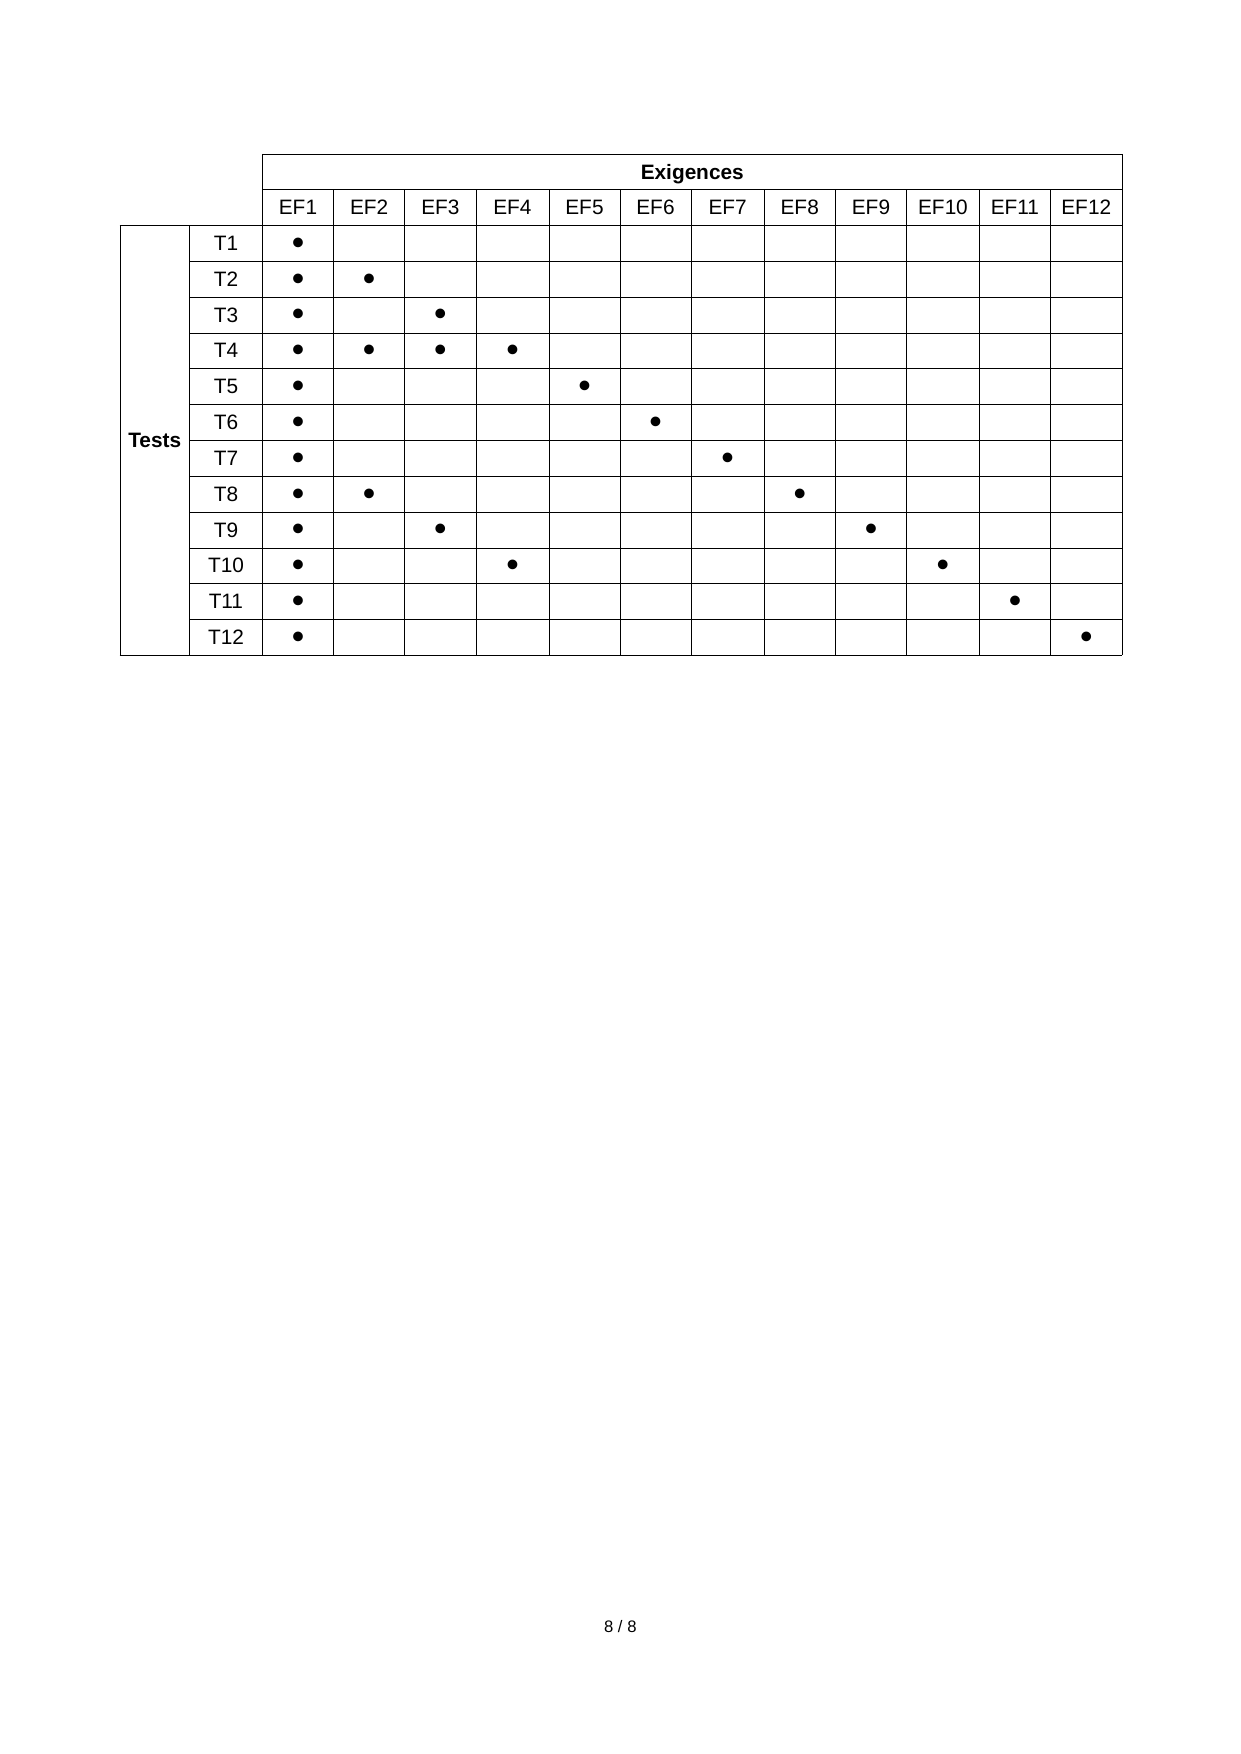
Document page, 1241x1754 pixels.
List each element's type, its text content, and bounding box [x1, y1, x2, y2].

table_cell [907, 226, 979, 261]
table_cell [621, 584, 691, 619]
table_cell [980, 262, 1050, 297]
table_cell ⚫ [263, 262, 333, 297]
table_cell [477, 513, 549, 547]
table_cell [550, 262, 620, 297]
table_cell ⚫ [907, 549, 979, 583]
table_cell [550, 584, 620, 619]
table_cell EF4 [477, 190, 549, 225]
table_cell [836, 477, 906, 512]
table_cell [1051, 369, 1122, 404]
table_cell [334, 584, 404, 619]
table_cell [980, 226, 1050, 261]
table_cell ⚫ [263, 298, 333, 332]
table_cell [550, 441, 620, 476]
table_cell [550, 549, 620, 583]
table_cell [692, 334, 764, 368]
table_cell ⚫ [263, 620, 333, 655]
table_cell [692, 549, 764, 583]
table_cell [621, 620, 691, 655]
table_cell T4 [190, 334, 262, 368]
table_cell [765, 298, 835, 332]
table_cell [550, 405, 620, 440]
table_cell ⚫ [692, 441, 764, 476]
table_cell [765, 620, 835, 655]
table_cell ⚫ [263, 369, 333, 404]
table_cell ⚫ [334, 334, 404, 368]
table_cell [907, 513, 979, 547]
table_cell [765, 334, 835, 368]
table_cell ⚫ [263, 584, 333, 619]
table_cell [550, 620, 620, 655]
table_cell [980, 477, 1050, 512]
table_cell [334, 620, 404, 655]
table_cell [550, 226, 620, 261]
table_cell ⚫ [765, 477, 835, 512]
table_cell [477, 620, 549, 655]
table_cell [980, 334, 1050, 368]
table_cell ⚫ [263, 477, 333, 512]
table_cell [621, 441, 691, 476]
table_cell [550, 477, 620, 512]
table_cell [980, 513, 1050, 547]
table_cell [765, 584, 835, 619]
table_cell [836, 405, 906, 440]
table_cell [477, 584, 549, 619]
table_cell [692, 620, 764, 655]
table_cell [405, 441, 476, 476]
table_cell T7 [190, 441, 262, 476]
table_cell [980, 369, 1050, 404]
table_cell [907, 405, 979, 440]
table_cell [621, 298, 691, 332]
table_cell [477, 405, 549, 440]
table_cell [334, 513, 404, 547]
table_cell T10 [190, 549, 262, 583]
table_cell ⚫ [263, 549, 333, 583]
table_cell [334, 441, 404, 476]
table_cell [836, 262, 906, 297]
table_cell EF5 [550, 190, 620, 225]
table_cell ⚫ [263, 513, 333, 547]
table_cell [836, 620, 906, 655]
table_cell EF2 [334, 190, 404, 225]
table_cell [1051, 405, 1122, 440]
table_cell T3 [190, 298, 262, 332]
table_cell [765, 369, 835, 404]
table_cell [765, 226, 835, 261]
table_cell [477, 226, 549, 261]
table_cell [692, 584, 764, 619]
table_cell EF12 [1051, 190, 1122, 225]
table_cell [765, 405, 835, 440]
table_cell [836, 298, 906, 332]
table_cell [477, 441, 549, 476]
table_header Exigences [263, 155, 1122, 189]
table_cell [334, 298, 404, 332]
table_cell [692, 405, 764, 440]
table_cell EF3 [405, 190, 476, 225]
table_cell [1051, 298, 1122, 332]
table_cell EF10 [907, 190, 979, 225]
table_cell ⚫ [477, 549, 549, 583]
table_cell ⚫ [334, 477, 404, 512]
table_cell [836, 226, 906, 261]
table_cell ⚫ [405, 298, 476, 332]
table_cell ⚫ [263, 441, 333, 476]
table_cell [907, 477, 979, 512]
table_cell [550, 298, 620, 332]
table_cell [621, 549, 691, 583]
table_cell EF11 [980, 190, 1050, 225]
table_cell [405, 226, 476, 261]
table_cell [836, 369, 906, 404]
table_cell [980, 620, 1050, 655]
table_cell [765, 441, 835, 476]
table_cell T2 [190, 262, 262, 297]
table_cell [836, 549, 906, 583]
table_cell ⚫ [621, 405, 691, 440]
table_cell ⚫ [550, 369, 620, 404]
table_cell [1051, 441, 1122, 476]
table_cell ⚫ [477, 334, 549, 368]
table_cell ⚫ [334, 262, 404, 297]
table_cell [550, 334, 620, 368]
table_cell T5 [190, 369, 262, 404]
table_cell [765, 549, 835, 583]
table_cell [692, 513, 764, 547]
table_cell T12 [190, 620, 262, 655]
table_cell ⚫ [263, 226, 333, 261]
table_cell [980, 549, 1050, 583]
table_cell ⚫ [405, 334, 476, 368]
table_cell [405, 477, 476, 512]
table_cell [836, 441, 906, 476]
table_cell [334, 549, 404, 583]
table_cell [836, 584, 906, 619]
table_cell T8 [190, 477, 262, 512]
table_cell [405, 369, 476, 404]
table_cell [980, 405, 1050, 440]
table_cell ⚫ [405, 513, 476, 547]
table_cell T1 [190, 226, 262, 261]
table_cell [334, 405, 404, 440]
table_cell [907, 334, 979, 368]
table_cell [1051, 549, 1122, 583]
table_cell [405, 405, 476, 440]
table_cell [334, 226, 404, 261]
table_cell [1051, 584, 1122, 619]
table_cell [692, 262, 764, 297]
table_cell [907, 620, 979, 655]
table_cell [980, 298, 1050, 332]
table_cell [1051, 513, 1122, 547]
table_cell [621, 262, 691, 297]
table_cell [405, 549, 476, 583]
table_cell [1051, 226, 1122, 261]
table_header [120, 154, 262, 225]
table_cell EF7 [692, 190, 764, 225]
table_cell ⚫ [1051, 620, 1122, 655]
table_cell [907, 369, 979, 404]
table_cell [334, 369, 404, 404]
table_cell [477, 369, 549, 404]
table_cell [692, 226, 764, 261]
table_cell [621, 369, 691, 404]
table_cell [477, 298, 549, 332]
table_cell Tests [121, 226, 189, 655]
table_cell [621, 334, 691, 368]
table_cell [765, 513, 835, 547]
table_cell EF9 [836, 190, 906, 225]
table_cell [907, 441, 979, 476]
table_cell ⚫ [263, 405, 333, 440]
table_cell ⚫ [980, 584, 1050, 619]
table_cell [550, 513, 620, 547]
table_cell [405, 620, 476, 655]
table_cell EF1 [263, 190, 333, 225]
table_cell [477, 262, 549, 297]
table_cell [765, 262, 835, 297]
table_cell ⚫ [836, 513, 906, 547]
table_cell [980, 441, 1050, 476]
table_cell [907, 298, 979, 332]
table_cell [692, 298, 764, 332]
table_cell [1051, 334, 1122, 368]
table_cell [836, 334, 906, 368]
table_cell [907, 262, 979, 297]
table_cell [1051, 477, 1122, 512]
table_cell [621, 477, 691, 512]
table_cell [692, 477, 764, 512]
table_cell [907, 584, 979, 619]
table_cell T9 [190, 513, 262, 547]
table_cell [405, 584, 476, 619]
table_cell T11 [190, 584, 262, 619]
table_cell [477, 477, 549, 512]
table_cell EF8 [765, 190, 835, 225]
table_cell ⚫ [263, 334, 333, 368]
table_cell T6 [190, 405, 262, 440]
table_cell [405, 262, 476, 297]
table_cell [621, 226, 691, 261]
table_cell EF6 [621, 190, 691, 225]
table_cell [692, 369, 764, 404]
table_cell [1051, 262, 1122, 297]
table_cell [621, 513, 691, 547]
